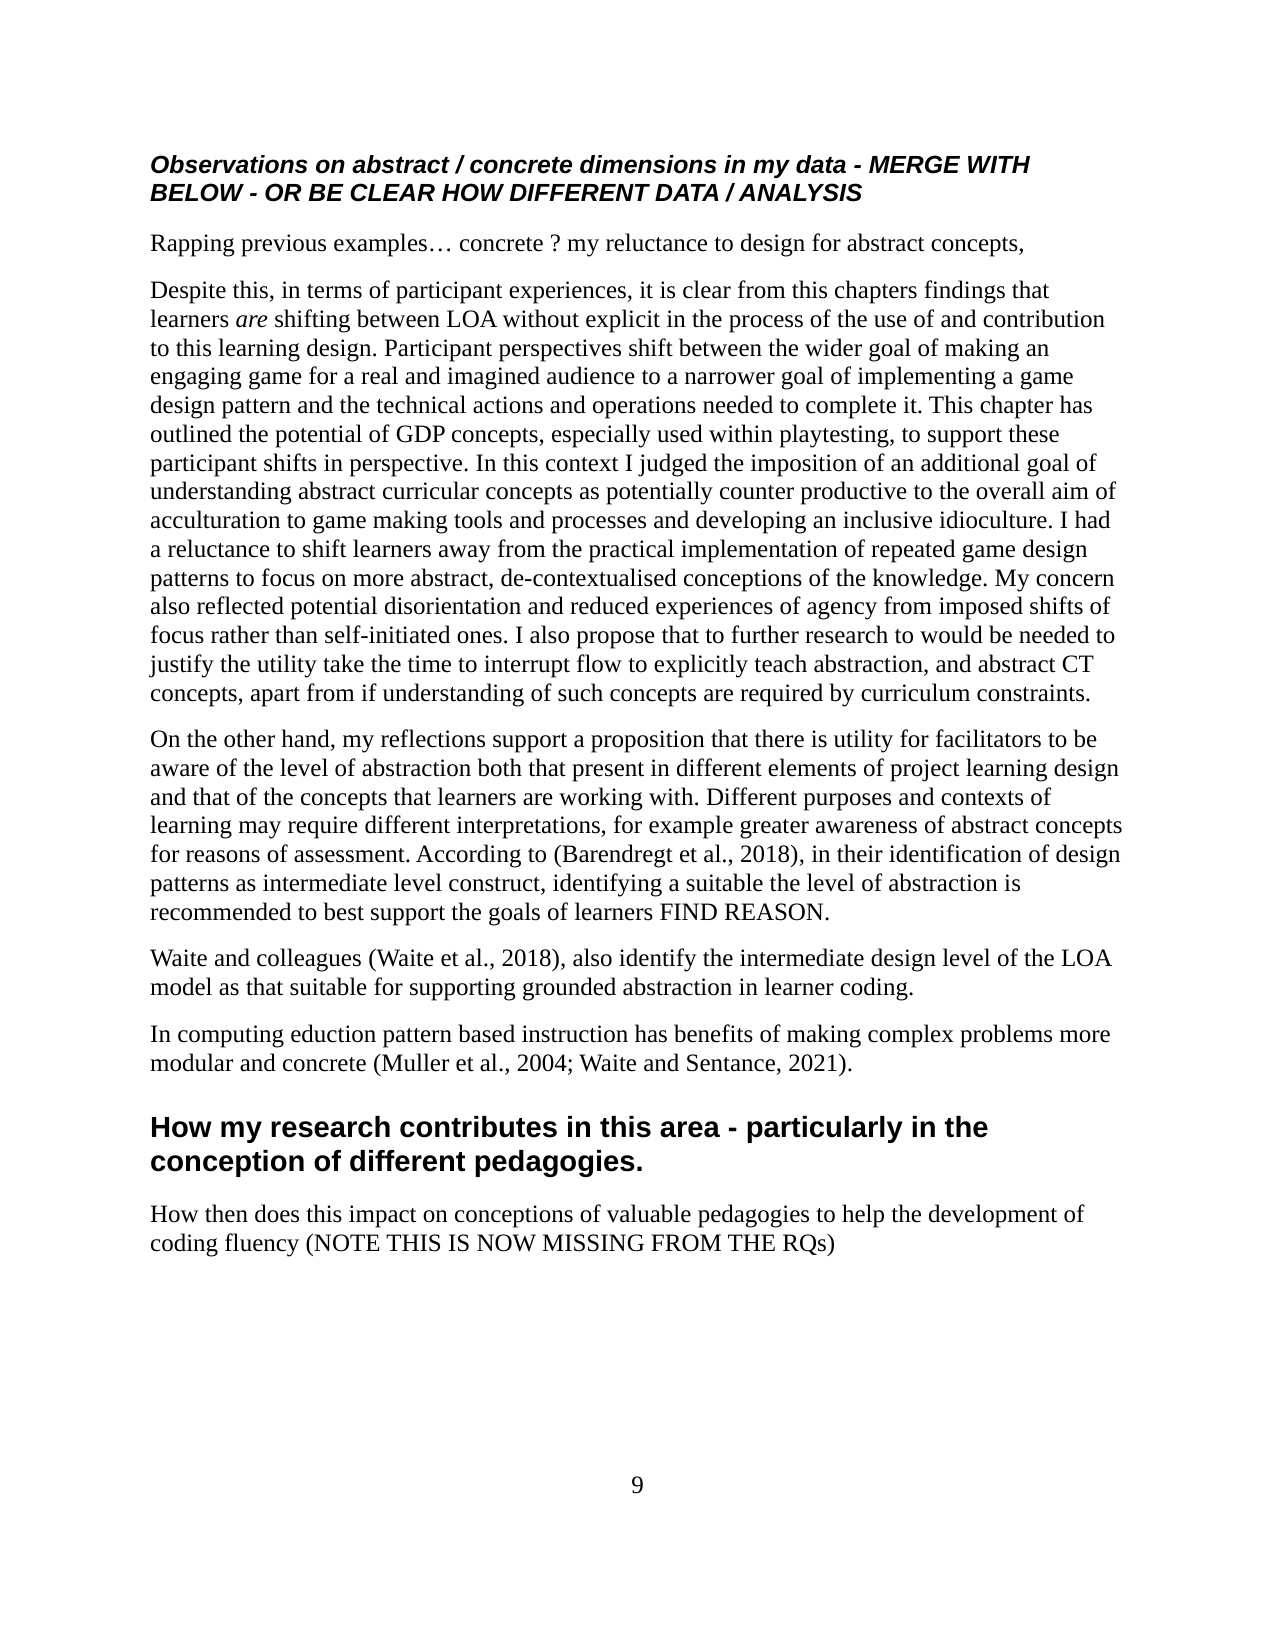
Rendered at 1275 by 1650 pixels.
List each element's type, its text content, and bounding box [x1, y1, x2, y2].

subtitle How my research contributes in this area - particularly in the conception of different pedagogies. [150, 1110, 1125, 1177]
text In computing eduction pattern based instruction has benefits of making complex problems more modular and concrete (Muller et al., 2004; Waite and Sentance, 2021). [150, 1019, 1125, 1076]
text How then does this impact on conceptions of valuable pedagogies to help the development of coding fluency (NOTE THIS IS NOW MISSING FROM THE RQs) [150, 1199, 1125, 1256]
text Despite this, in terms of participant experiences, it is clear from this chapters findings that learners are shifting between LOA without explicit in the process of the use of and contribution to this learning design. Participant perspectives shift between the wider goal of making an engaging game for a real and imagined audience to a narrower goal of implementing a game design pattern and the technical actions and operations needed to complete it. This chapter has outlined the potential of GDP concepts, especially used within playtesting, to support these participant shifts in perspective. In this context I judged the imposition of an additional goal of understanding abstract curricular concepts as potentially counter productive to the overall aim of acculturation to game making tools and processes and developing an inclusive idioculture. I had a reluctance to shift learners away from the practical implementation of repeated game design patterns to focus on more abstract, de-contextualised conceptions of the knowledge. My concern also reflected potential disorientation and reduced experiences of agency from imposed shifts of focus rather than self-initiated ones. I also propose that to further research to would be needed to justify the utility take the time to interrupt flow to explicitly teach abstraction, and abstract CT concepts, apart from if understanding of such concepts are required by curriculum constraints. [150, 275, 1125, 706]
text Waite and colleagues (Waite et al., 2018), also identify the intermediate design level of the LOA model as that suitable for supporting grounded abstraction in learner coding. [150, 943, 1125, 1001]
text Rapping previous examples… concrete ? my reluctance to design for abstract concepts, [150, 228, 1125, 257]
subtitle Observations on abstract / concrete dimensions in my data - MERGE WITH BELOW - OR BE CLEAR HOW DIFFERENT DATA / ANALYSIS [150, 150, 1125, 207]
text On the other hand, my reflections support a proposition that there is utility for facilitators to be aware of the level of abstraction both that present in different elements of project learning design and that of the concepts that learners are working with. Different purposes and contexts of learning may require different interpretations, for example greater awareness of abstract concepts for reasons of assessment. According to (Barendregt et al., 2018), in their identification of design patterns as intermediate level construct, identifying a suitable the level of abstraction is recommended to best support the goals of learners FIND REASON. [150, 724, 1125, 926]
